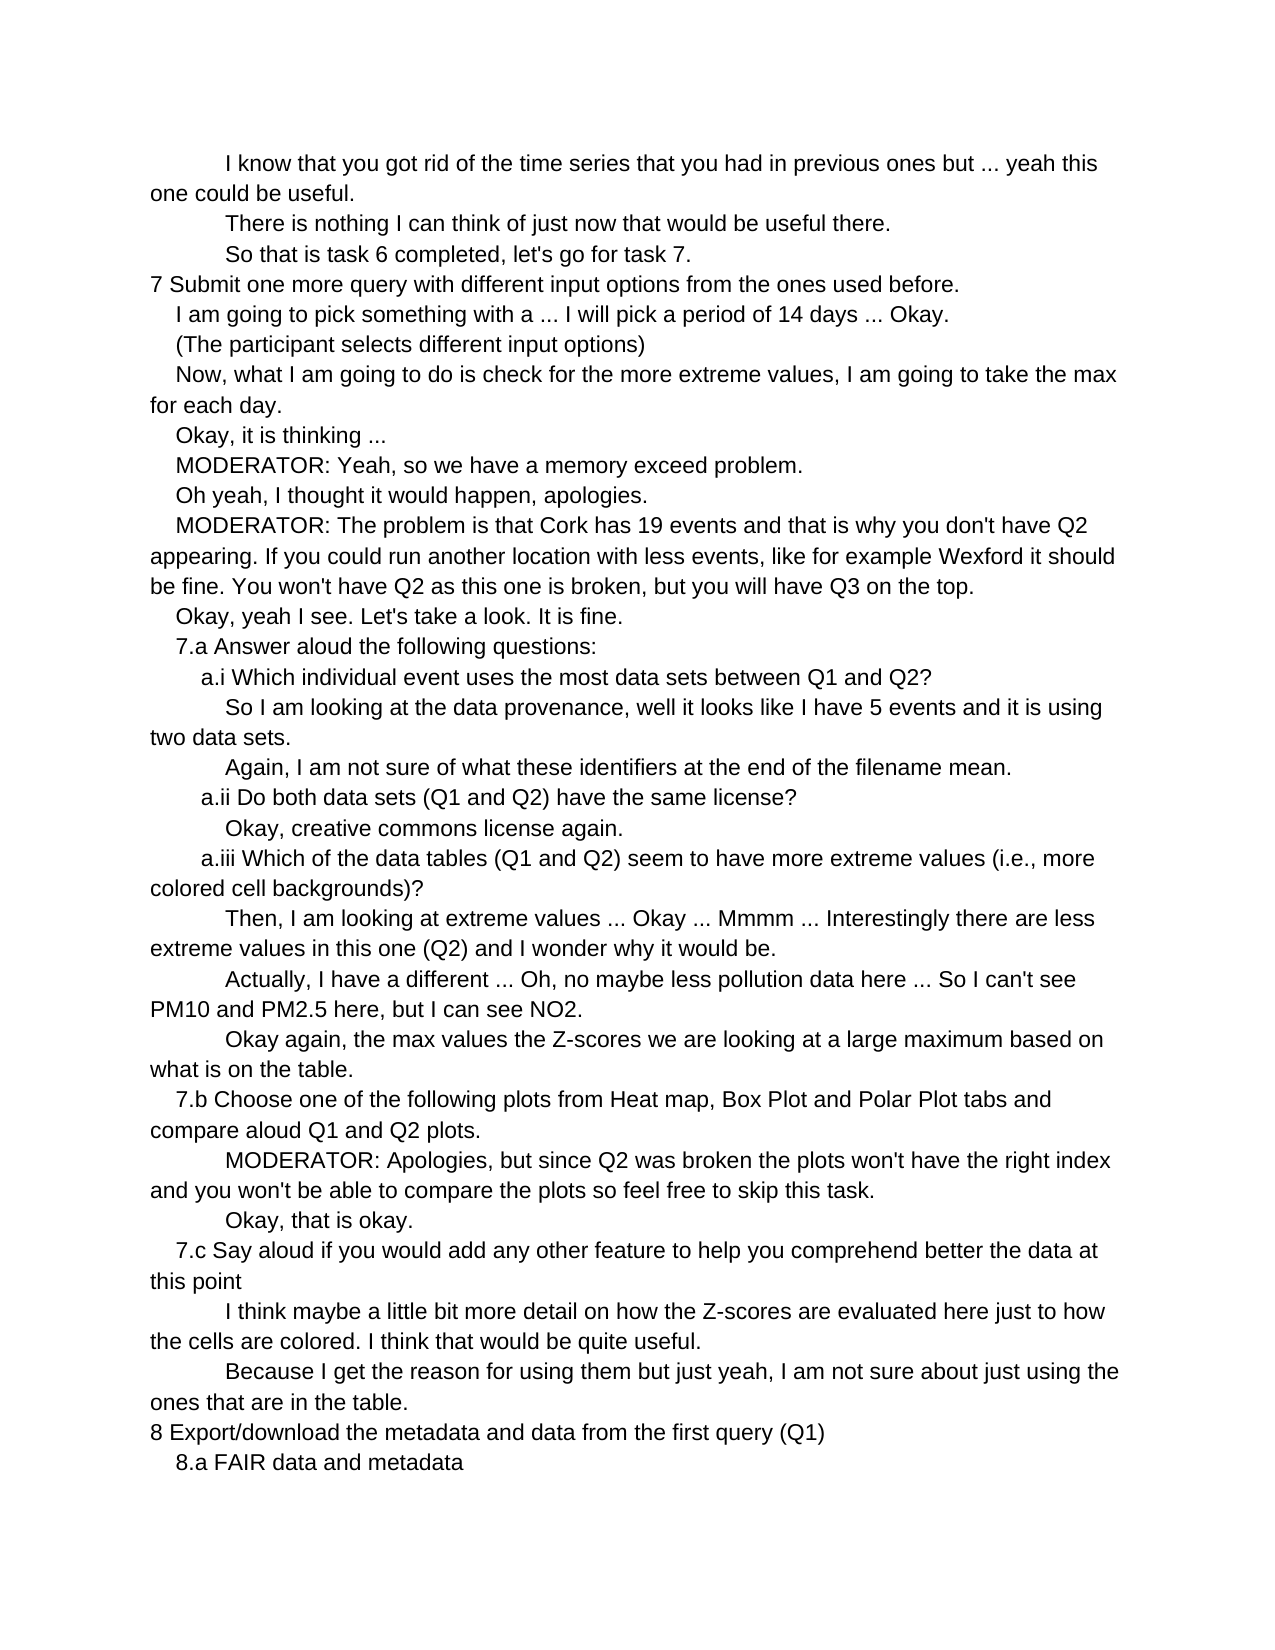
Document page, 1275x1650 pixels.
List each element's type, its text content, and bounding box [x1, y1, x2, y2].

text 7.a Answer aloud the following questions: [150, 633, 1125, 660]
text (The participant selects different input options) [150, 331, 1125, 358]
text I know that you got rid of the time series that you had in previous ones but ... yeah this one could be useful. [150, 150, 1125, 207]
text Okay, it is thinking ... [150, 422, 1125, 448]
text Again, I am not sure of what these identifiers at the end of the filename mean. [150, 754, 1125, 781]
text Then, I am looking at extreme values ... Okay ... Mmmm ... Interestingly there are less extreme values in this one (Q2) and I wonder why it would be. [150, 905, 1125, 962]
text MODERATOR: The problem is that Cork has 19 events and that is why you don't have Q2 appearing. If you could run another location with less events, like for example Wexford it should be fine. You won't have Q2 as this one is broken, but you will have Q3 on the top. [150, 512, 1125, 599]
text Actually, I have a different ... Oh, no maybe less pollution data here ... So I can't see PM10 and PM2.5 here, but I can see NO2. [150, 966, 1125, 1022]
text a.ii Do both data sets (Q1 and Q2) have the same license? [150, 784, 1125, 811]
text Okay, that is okay. [150, 1207, 1125, 1234]
text Okay, creative commons license again. [150, 814, 1125, 841]
text Oh yeah, I thought it would happen, apologies. [150, 482, 1125, 509]
text So I am looking at the data provenance, well it looks like I have 5 events and it is using two data sets. [150, 694, 1125, 750]
text I think maybe a little bit more detail on how the Z-scores are evaluated here just to how the cells are colored. I think that would be quite useful. [150, 1298, 1125, 1354]
text a.iii Which of the data tables (Q1 and Q2) seem to have more extreme values (i.e., more colored cell backgrounds)? [150, 845, 1125, 901]
text 7 Submit one more query with different input options from the ones used before. [150, 271, 1125, 297]
text MODERATOR: Apologies, but since Q2 was broken the plots won't have the right index and you won't be able to compare the plots so feel free to skip this task. [150, 1147, 1125, 1203]
text MODERATOR: Yeah, so we have a memory exceed problem. [150, 452, 1125, 478]
text a.i Which individual event uses the most data sets between Q1 and Q2? [150, 663, 1125, 690]
text So that is task 6 completed, let's go for task 7. [150, 241, 1125, 267]
text Okay again, the max values the Z-scores we are looking at a large maximum based on what is on the table. [150, 1026, 1125, 1083]
text 7.c Say aloud if you would add any other feature to help you comprehend better the data at this point [150, 1237, 1125, 1294]
text I am going to pick something with a ... I will pick a period of 14 days ... Okay. [150, 301, 1125, 327]
text 8 Export/download the metadata and data from the first query (Q1) [150, 1419, 1125, 1445]
text There is nothing I can think of just now that would be useful there. [150, 210, 1125, 237]
text Now, what I am going to do is check for the more extreme values, I am going to take the max for each day. [150, 361, 1125, 418]
text Because I get the reason for using them but just yeah, I am not sure about just using the ones that are in the table. [150, 1358, 1125, 1415]
text Okay, yeah I see. Let's take a look. It is fine. [150, 603, 1125, 629]
text 8.a FAIR data and metadata [150, 1449, 1125, 1475]
text 7.b Choose one of the following plots from Heat map, Box Plot and Polar Plot tabs and compare aloud Q1 and Q2 plots. [150, 1086, 1125, 1143]
